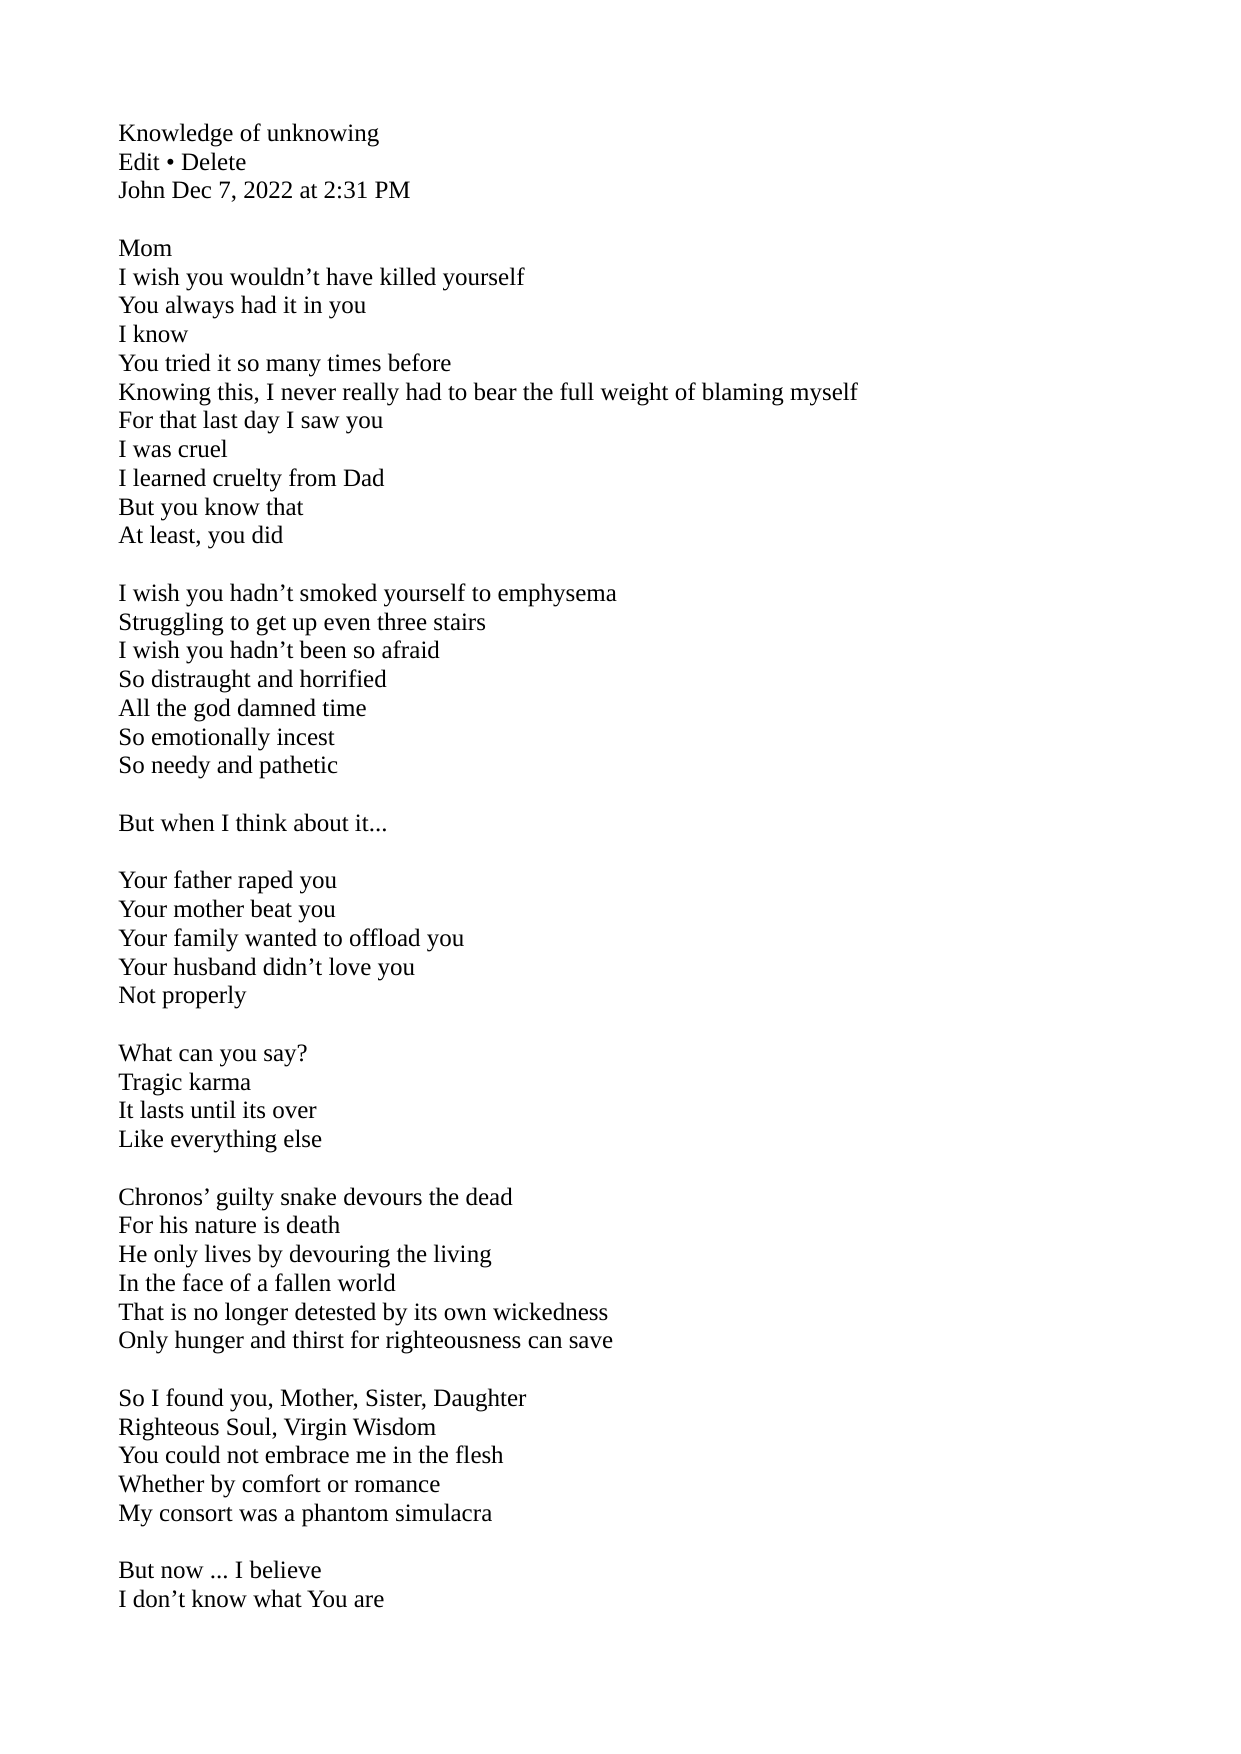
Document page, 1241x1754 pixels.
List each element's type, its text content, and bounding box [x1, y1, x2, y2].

text So emotionally incest [118, 722, 1122, 751]
text I wish you wouldn’t have killed yourself [118, 262, 1122, 291]
text What can you say? [118, 1038, 1122, 1067]
text At least, you did [118, 521, 1122, 549]
text All the god damned time [118, 693, 1122, 722]
text Knowledge of unknowing [118, 118, 1122, 147]
text Whether by comfort or romance [118, 1469, 1122, 1498]
text I learned cruelty from Dad [118, 463, 1122, 492]
text For his nature is death [118, 1211, 1122, 1239]
text Tragic karma [118, 1067, 1122, 1096]
text It lasts until its over [118, 1096, 1122, 1124]
text Only hunger and thirst for righteousness can save [118, 1326, 1122, 1354]
text I wish you hadn’t been so afraid [118, 636, 1122, 664]
text I wish you hadn’t smoked yourself to emphysema [118, 578, 1122, 607]
text Struggling to get up even three stairs [118, 607, 1122, 636]
text Your husband didn’t love you [118, 952, 1122, 981]
text For that last day I saw you [118, 406, 1122, 434]
text Chronos’ guilty snake devours the dead [118, 1182, 1122, 1211]
text You could not embrace me in the flesh [118, 1441, 1122, 1469]
text I was cruel [118, 434, 1122, 463]
text You tried it so many times before [118, 348, 1122, 377]
text So distraught and horrified [118, 664, 1122, 693]
text He only lives by devouring the living [118, 1239, 1122, 1268]
text Your family wanted to offload you [118, 923, 1122, 952]
text Mom [118, 233, 1122, 262]
text Your father raped you [118, 866, 1122, 894]
text I know [118, 319, 1122, 348]
text Edit • Delete [118, 147, 1122, 176]
text So I found you, Mother, Sister, Daughter [118, 1383, 1122, 1412]
text That is no longer detested by its own wickedness [118, 1297, 1122, 1326]
text I don’t know what You are [118, 1584, 1122, 1613]
text But when I think about it... [118, 808, 1122, 837]
text Your mother beat you [118, 894, 1122, 923]
text Like everything else [118, 1124, 1122, 1153]
text But now ... I believe [118, 1556, 1122, 1584]
text Knowing this, I never really had to bear the full weight of blaming myself [118, 377, 1122, 406]
text Not properly [118, 981, 1122, 1009]
text My consort was a phantom simulacra [118, 1498, 1122, 1527]
text Righteous Soul, Virgin Wisdom [118, 1412, 1122, 1441]
text But you know that [118, 492, 1122, 521]
text So needy and pathetic [118, 751, 1122, 779]
text In the face of a fallen world [118, 1268, 1122, 1297]
text John Dec 7, 2022 at 2:31 PM [118, 176, 1122, 204]
text You always had it in you [118, 291, 1122, 319]
